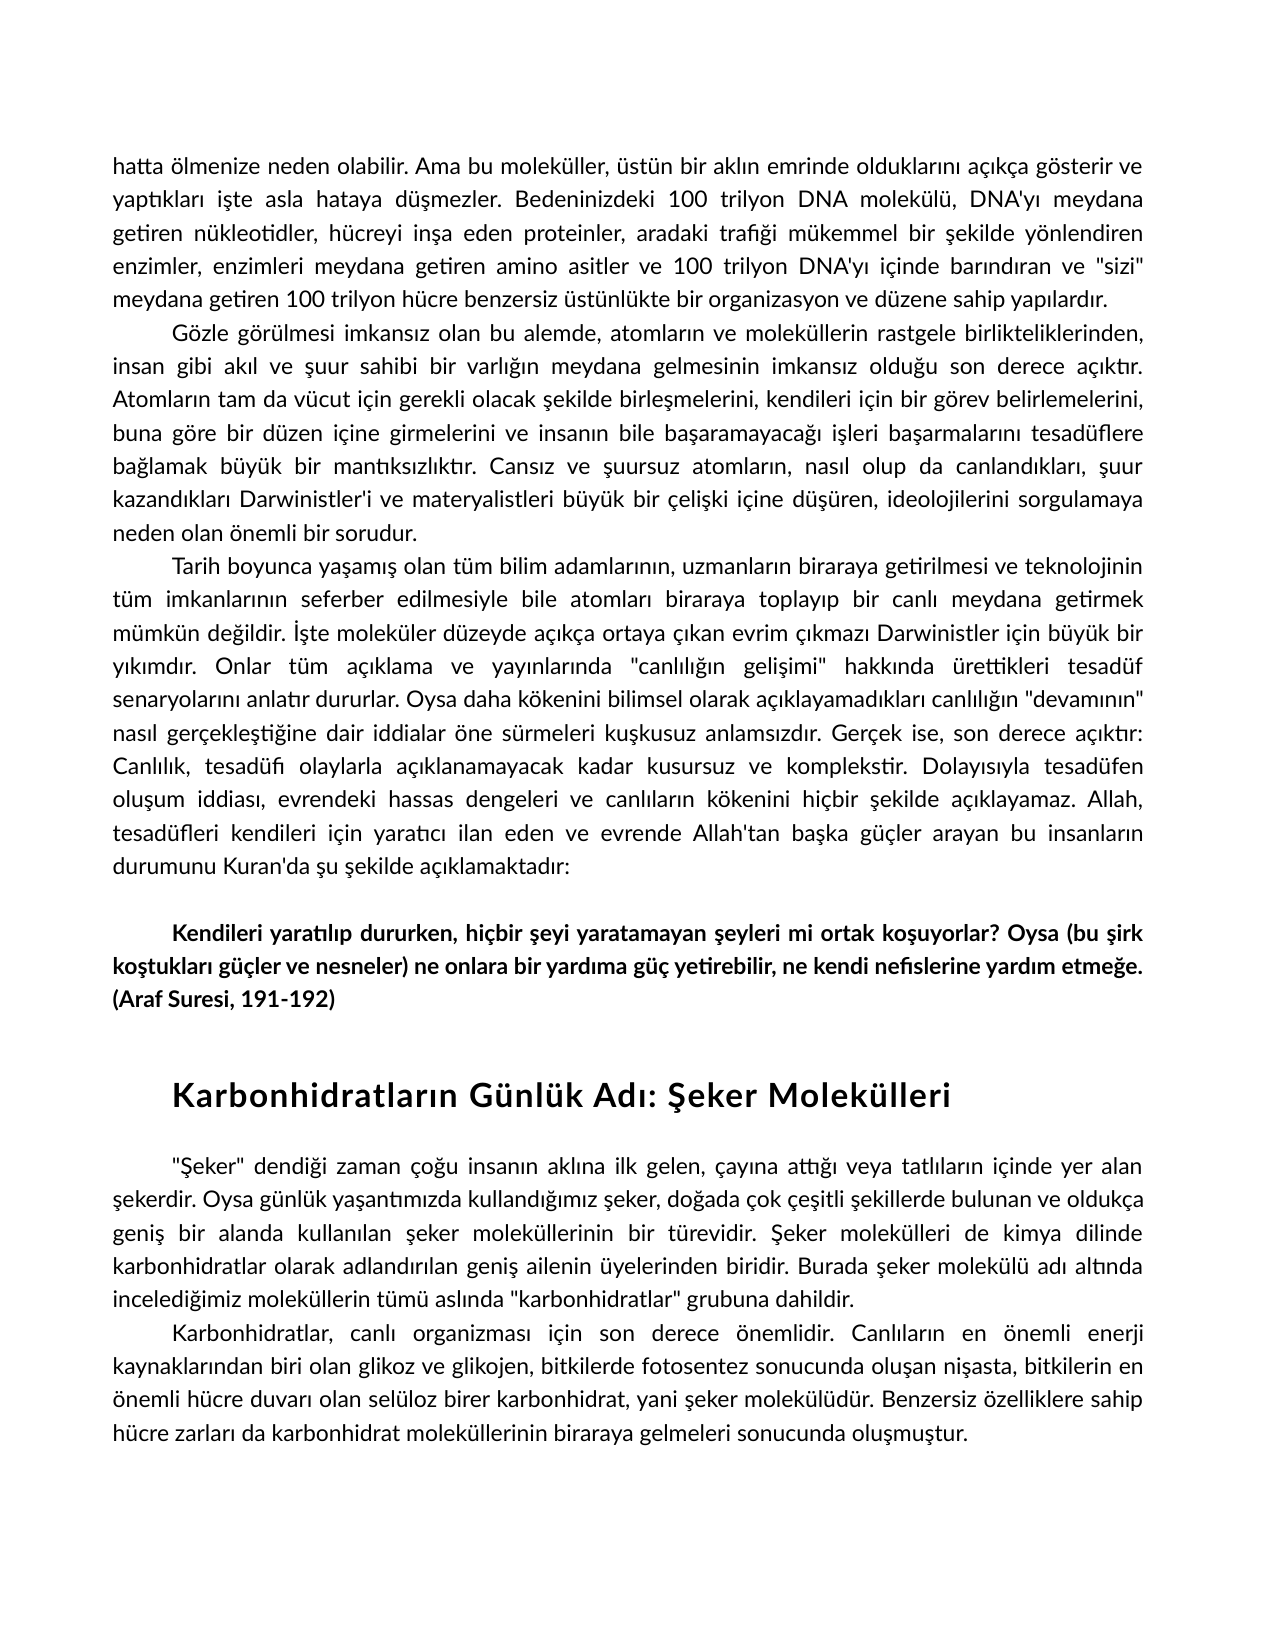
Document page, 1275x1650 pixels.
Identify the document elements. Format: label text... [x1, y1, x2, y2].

text Karbonhidratlar, canlı organizması için son derece önemlidir. Canlıların en önemli enerji kaynaklarından biri olan glikoz ve glikojen, bitkilerde fotosentez sonucunda oluşan nişasta, bitkilerin en önemli hücre duvarı olan selüloz birer karbonhidrat, yani şeker molekülüdür. Benzersiz özelliklere sahip hücre zarları da karbonhidrat moleküllerinin biraraya gelmeleri sonucunda oluşmuştur. [112, 1314, 1145, 1448]
text hatta ölmenize neden olabilir. Ama bu moleküller, üstün bir aklın emrinde olduklarını açıkça gösterir ve yaptıkları işte asla hataya düşmezler. Bedeninizdeki 100 trilyon DNA molekülü, DNA'yı meydana getiren nükleotidler, hücreyi inşa eden proteinler, aradaki trafiği mükemmel bir şekilde yönlendiren enzimler, enzimleri meydana getiren amino asitler ve 100 trilyon DNA'yı içinde barındıran ve "sizi" meydana getiren 100 trilyon hücre benzersiz üstünlükte bir organizasyon ve düzene sahip yapılardır. [112, 148, 1145, 314]
text "Şeker" dendiği zaman çoğu insanın aklına ilk gelen, çayına attığı veya tatlıların içinde yer alan şekerdir. Oysa günlük yaşantımızda kullandığımız şeker, doğada çok çeşitli şekillerde bulunan ve oldukça geniş bir alanda kullanılan şeker moleküllerinin bir türevidir. Şeker molekülleri de kimya dilinde karbonhidratlar olarak adlandırılan geniş ailenin üyelerinden biridir. Burada şeker molekülü adı altında incelediğimiz moleküllerin tümü aslında "karbonhidratlar" grubuna dahildir. [112, 1148, 1145, 1314]
text Karbonhidratların Günlük Adı: Şeker Molekülleri [112, 1081, 1145, 1114]
text Tarih boyunca yaşamış olan tüm bilim adamlarının, uzmanların biraraya getirilmesi ve teknolojinin tüm imkanlarının seferber edilmesiyle bile atomları biraraya toplayıp bir canlı meydana getirmek mümkün değildir. İşte moleküler düzeyde açıkça ortaya çıkan evrim çıkmazı Darwinistler için büyük bir yıkımdır. Onlar tüm açıklama ve yayınlarında "canlılığın gelişimi" hakkında ürettikleri tesadüf senaryolarını anlatır dururlar. Oysa daha kökenini bilimsel olarak açıklayamadıkları canlılığın "devamının" nasıl gerçekleştiğine dair iddialar öne sürmeleri kuşkusuz anlamsızdır. Gerçek ise, son derece açıktır: Canlılık, tesadüfi olaylarla açıklanamayacak kadar kusursuz ve komplekstir. Dolayısıyla tesadüfen oluşum iddiası, evrendeki hassas dengeleri ve canlıların kökenini hiçbir şekilde açıklayamaz. Allah, tesadüfleri kendileri için yaratıcı ilan eden ve evrende Allah'tan başka güçler arayan bu insanların durumunu Kuran'da şu şekilde açıklamaktadır: [112, 548, 1145, 881]
text Gözle görülmesi imkansız olan bu alemde, atomların ve moleküllerin rastgele birlikteliklerinden, insan gibi akıl ve şuur sahibi bir varlığın meydana gelmesinin imkansız olduğu son derece açıktır. Atomların tam da vücut için gerekli olacak şekilde birleşmelerini, kendileri için bir görev belirlemelerini, buna göre bir düzen içine girmelerini ve insanın bile başaramayacağı işleri başarmalarını tesadüflere bağlamak büyük bir mantıksızlıktır. Cansız ve şuursuz atomların, nasıl olup da canlandıkları, şuur kazandıkları Darwinistler'i ve materyalistleri büyük bir çelişki içine düşüren, ideolojilerini sorgulamaya neden olan önemli bir sorudur. [112, 314, 1145, 548]
text Kendileri yaratılıp dururken, hiçbir şeyi yaratamayan şeyleri mi ortak koşuyorlar? Oysa (bu şirk koştukları güçler ve nesneler) ne onlara bir yardıma güç yetirebilir, ne kendi nefislerine yardım etmeğe. (Araf Suresi, 191-192) [112, 914, 1145, 1014]
